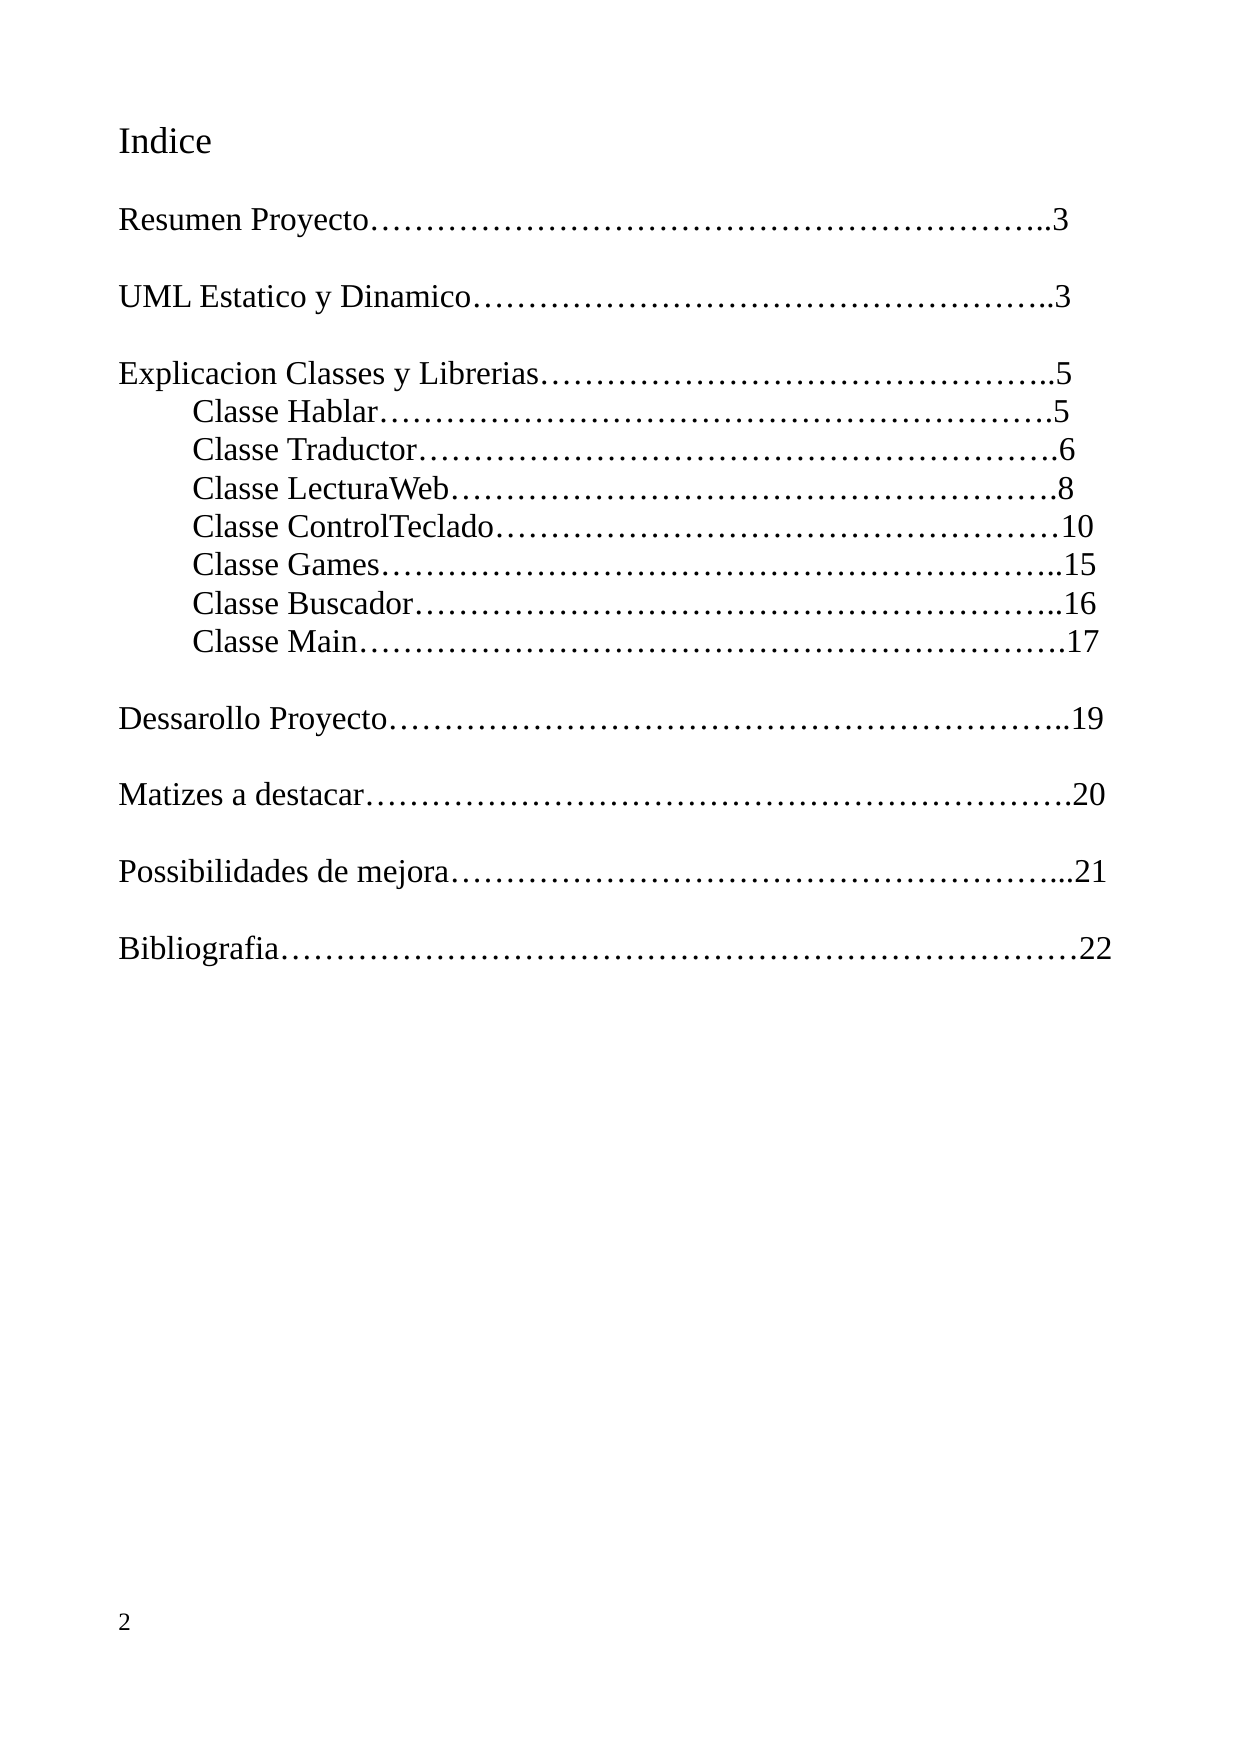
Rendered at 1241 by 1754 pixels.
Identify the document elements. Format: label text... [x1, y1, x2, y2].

text Classe Buscador…………………………………………………..16 [118, 583, 1122, 621]
text Classe Main……………………………………………………….17 [118, 621, 1122, 659]
text Classe Games……………………………………………………..15 [118, 544, 1122, 583]
text Possibilidades de mejora………………………………………………...21 [118, 851, 1122, 889]
text Classe ControlTeclado……………………………………………10 [118, 506, 1122, 544]
text Resumen Proyecto……………………………………………………..3 [118, 199, 1122, 238]
text Classe Traductor………………………………………………….6 [118, 429, 1122, 468]
text Classe LecturaWeb……………………………………………….8 [118, 468, 1122, 506]
text Dessarollo Proyecto……………………………………………………..19 [118, 698, 1122, 736]
text Bibliografia………………………………………………………………22 [118, 928, 1122, 966]
text Explicacion Classes y Librerias………………………………………..5 [118, 353, 1122, 391]
text Classe Hablar…………………………………………………….5 [118, 391, 1122, 429]
text Indice [118, 118, 1122, 161]
text UML Estatico y Dinamico……………………………………………..3 [118, 276, 1122, 314]
text Matizes a destacar……………………………………………………….20 [118, 774, 1122, 813]
